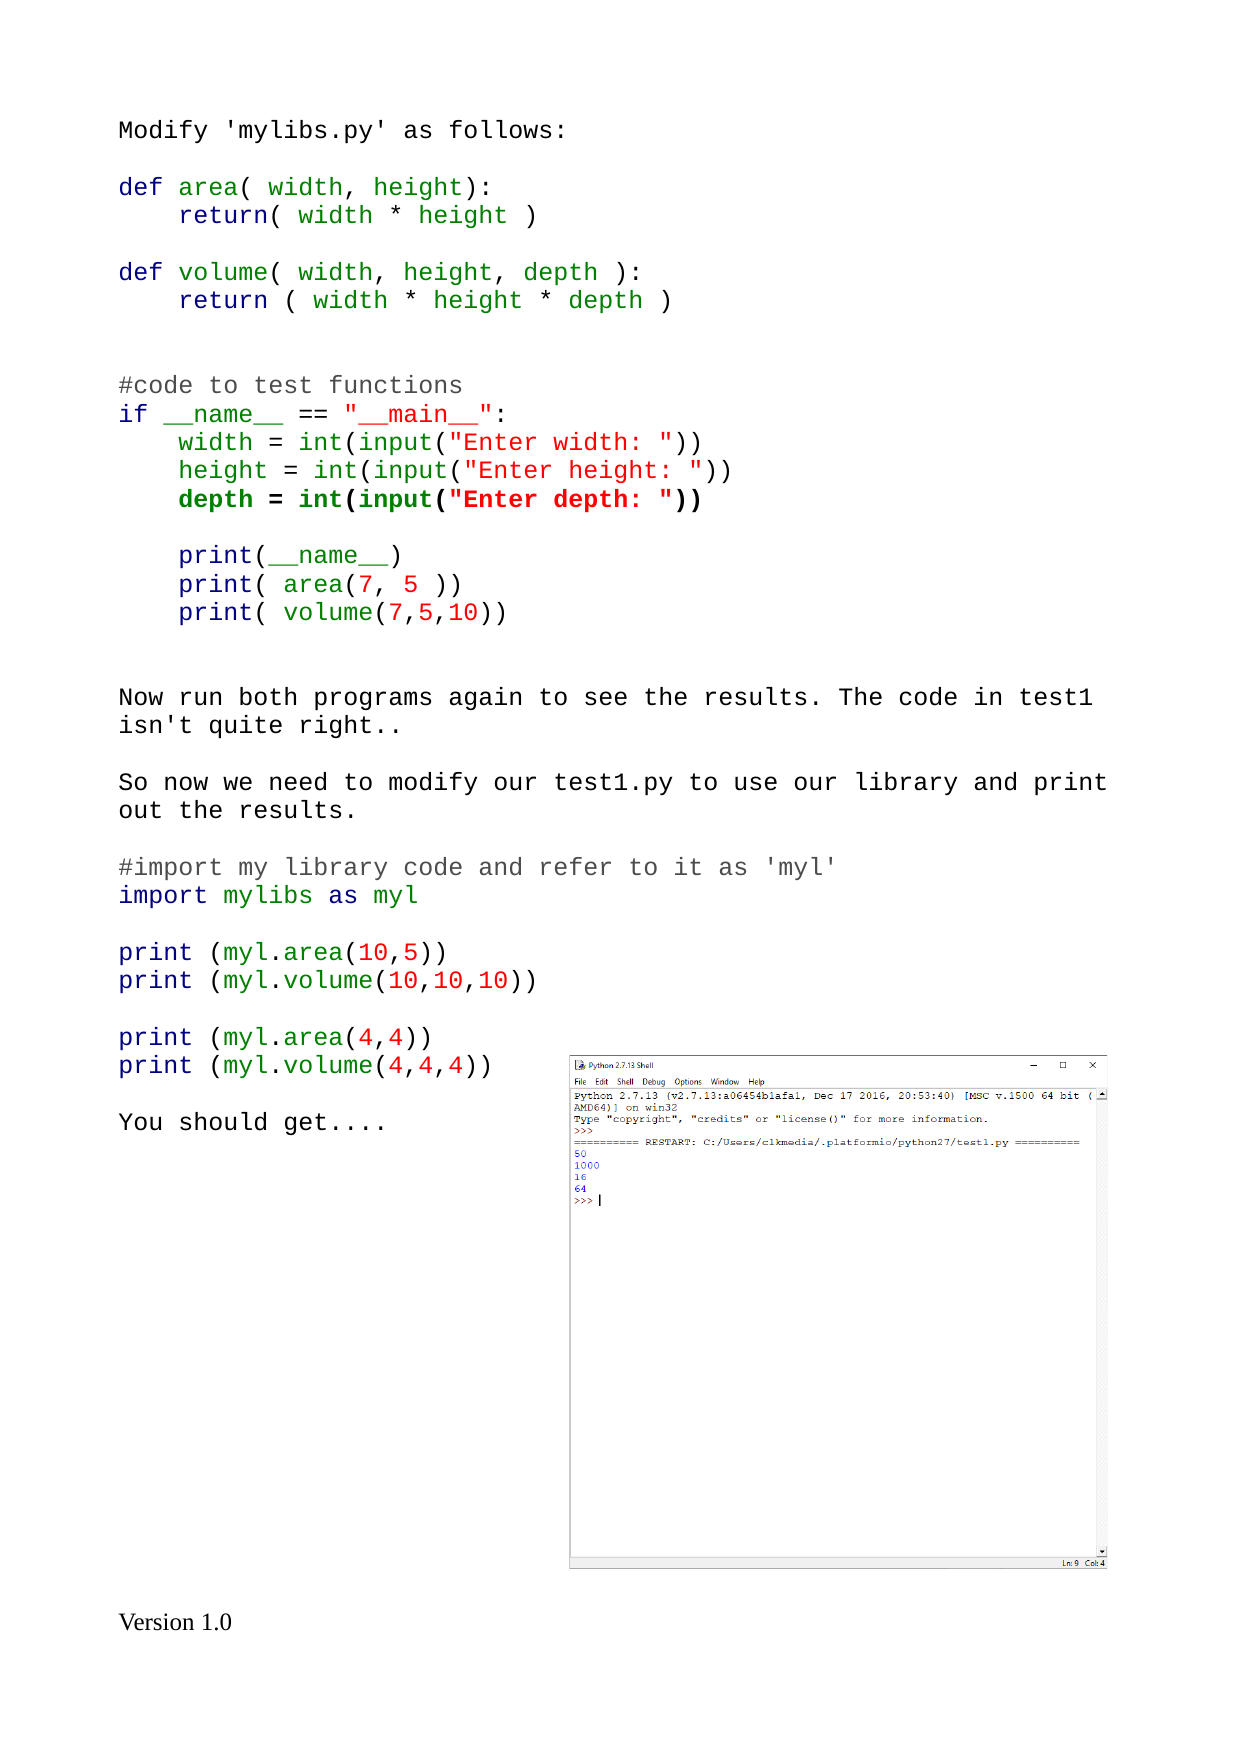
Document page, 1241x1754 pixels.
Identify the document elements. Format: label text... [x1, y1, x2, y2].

text def volume( width, height, depth ): [118, 260, 1122, 288]
text Modify 'mylibs.py' as follows: [118, 118, 1122, 146]
text print( area(7, 5 )) [118, 571, 1122, 600]
text You should get.... [118, 1110, 569, 1138]
text import mylibs as myl [118, 883, 1122, 911]
text print (myl.volume(4,4,4)) [118, 1053, 1122, 1081]
text print (myl.volume(10,10,10)) [118, 968, 1122, 996]
text print (myl.area(10,5)) [118, 940, 1122, 968]
text return( width * height ) [118, 203, 1122, 231]
text [1108, 1110, 1122, 1138]
text if __name__ == "__main__": [118, 401, 1122, 430]
picture [569, 1055, 1108, 1569]
text Now run both programs again to see the results. The code in test1 isn't quite right.. [118, 685, 1122, 741]
text print( volume(7,5,10)) [118, 600, 1122, 628]
text #import my library code and refer to it as 'myl' [118, 855, 1122, 883]
text So now we need to modify our test1.py to use our library and print out the results. [118, 770, 1122, 826]
text depth = int(input("Enter depth: ")) [118, 486, 1122, 515]
text #code to test functions [118, 373, 1122, 401]
text height = int(input("Enter height: ")) [118, 458, 1122, 486]
text return ( width * height * depth ) [118, 288, 1122, 316]
text def area( width, height): [118, 175, 1122, 203]
text width = int(input("Enter width: ")) [118, 430, 1122, 458]
text print (myl.area(4,4)) [118, 1025, 1122, 1053]
text print(__name__) [118, 543, 1122, 571]
